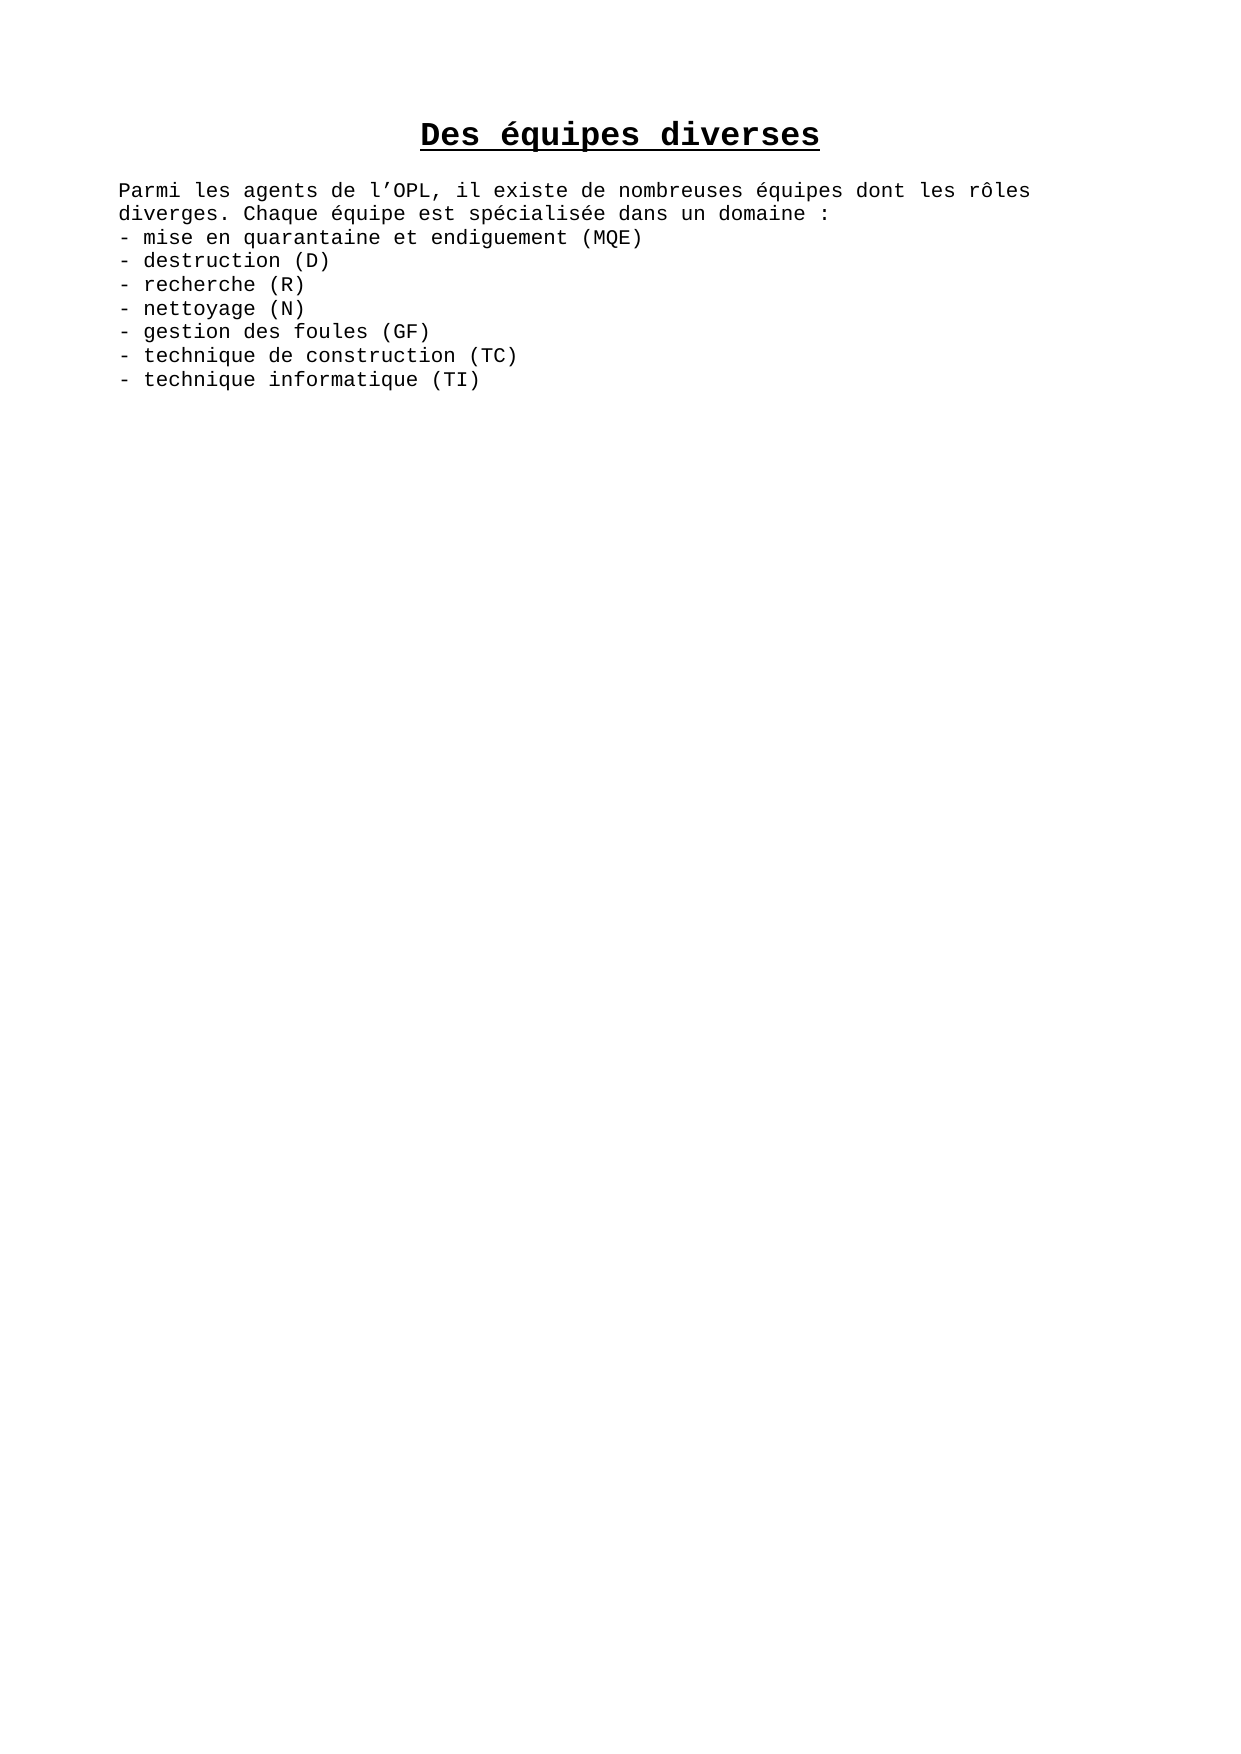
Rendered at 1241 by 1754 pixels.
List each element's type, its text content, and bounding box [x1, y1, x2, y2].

text - mise en quarantaine et endiguement (MQE) [118, 227, 1122, 251]
text Parmi les agents de l’OPL, il existe de nombreuses équipes dont les rôles diverges. Chaque équipe est spécialisée dans un domaine : [118, 179, 1122, 227]
text - technique de construction (TC) [118, 345, 1122, 369]
text - recherche (R) [118, 274, 1122, 298]
text - technique informatique (TI) [118, 369, 1122, 392]
text - gestion des foules (GF) [118, 321, 1122, 345]
text - nettoyage (N) [118, 298, 1122, 321]
text Des équipes diverses [118, 118, 1122, 156]
text - destruction (D) [118, 251, 1122, 274]
